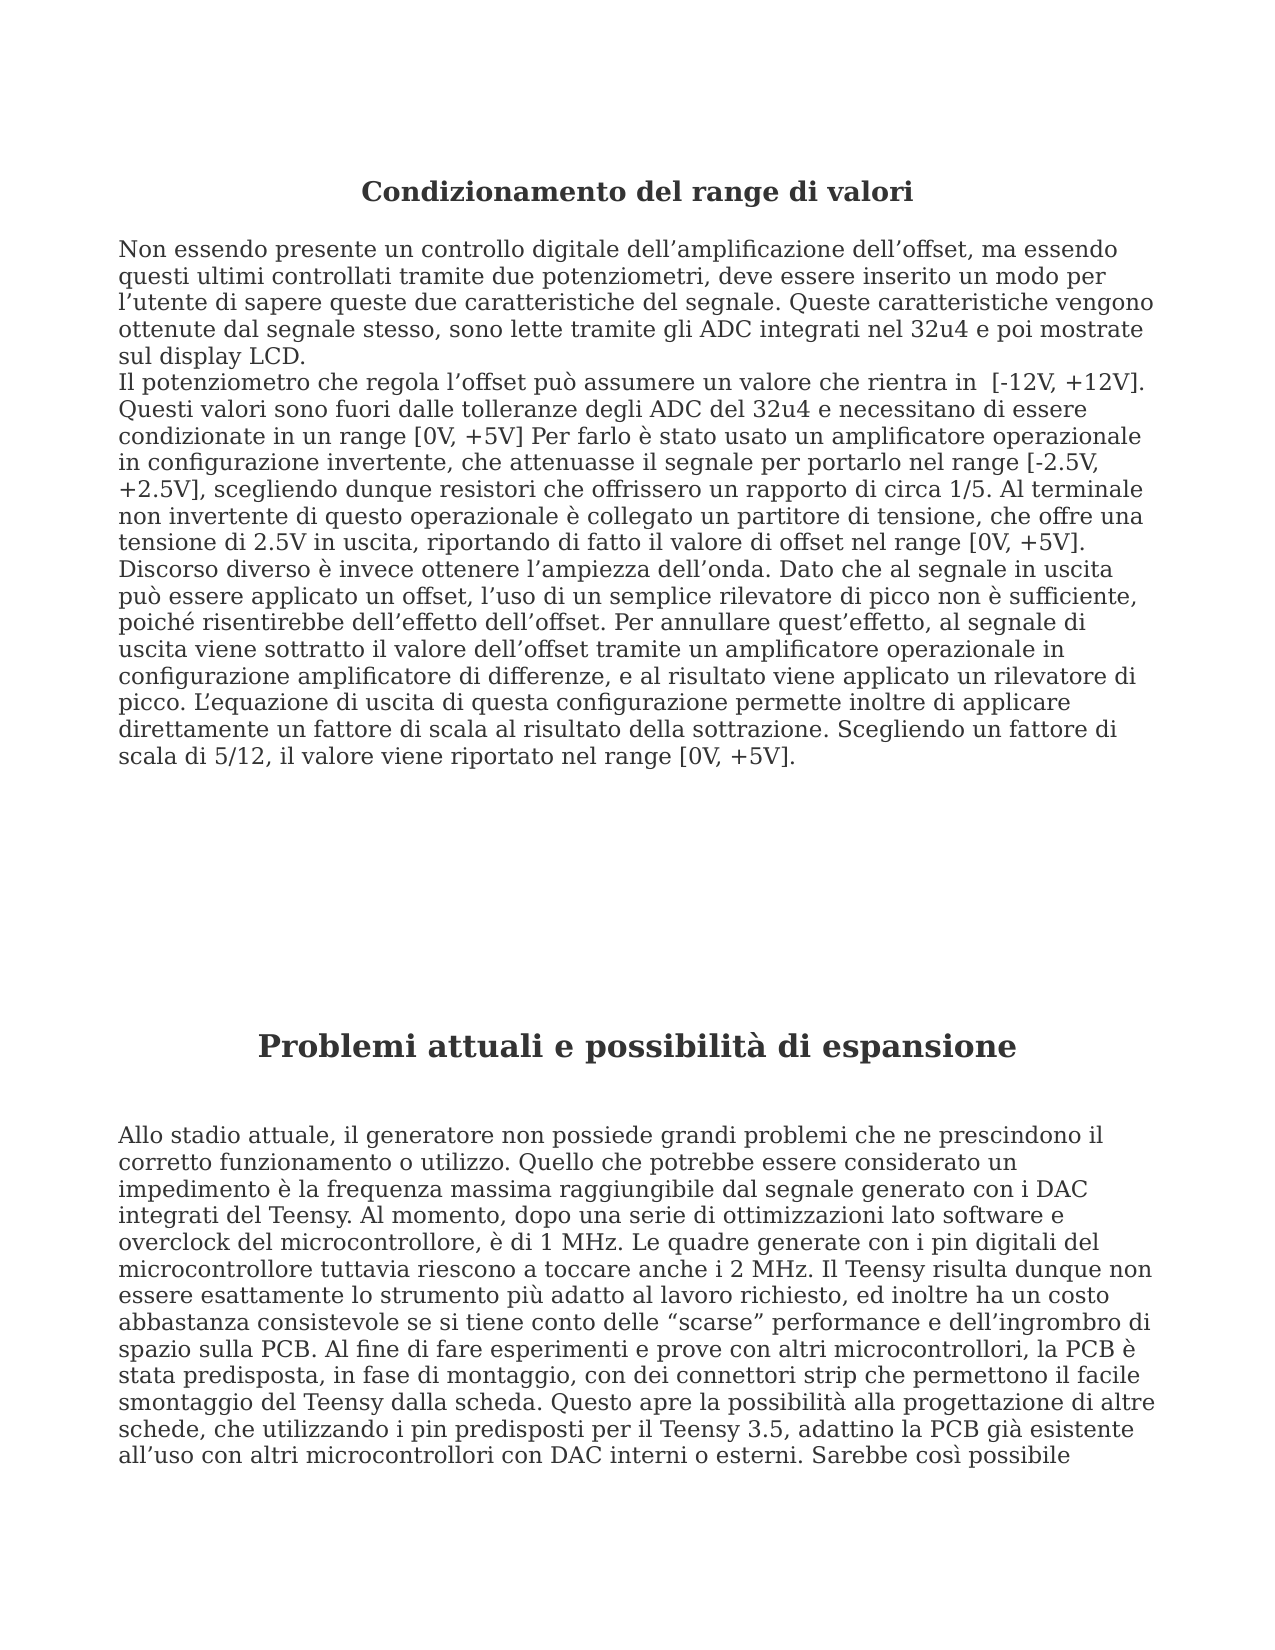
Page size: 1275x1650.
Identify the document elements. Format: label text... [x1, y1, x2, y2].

text Problemi attuali e possibilità di espansione [118, 1028, 1157, 1065]
text Il potenziometro che regola l’offset può assumere un valore che rientra in [-12V, +12V]. Questi valori sono fuori dalle tolleranze degli ADC del 32u4 e necessitano di essere condizionate in un range [0V, +5V] Per farlo è stato usato un amplificatore operazionale in configurazione invertente, che attenuasse il segnale per portarlo nel range [-2.5V, +2.5V], scegliendo dunque resistori che offrissero un rapporto di circa 1/5. Al terminale non invertente di questo operazionale è collegato un partitore di tensione, che offre una tensione di 2.5V in uscita, riportando di fatto il valore di offset nel range [0V, +5V]. [118, 369, 1157, 556]
text Condizionamento del range di valori [118, 176, 1157, 207]
text Allo stadio attuale, il generatore non possiede grandi problemi che ne prescindono il corretto funzionamento o utilizzo. Quello che potrebbe essere considerato un impedimento è la frequenza massima raggiungibile dal segnale generato con i DAC integrati del Teensy. Al momento, dopo una serie di ottimizzazioni lato software e overclock del microcontrollore, è di 1 MHz. Le quadre generate con i pin digitali del microcontrollore tuttavia riescono a toccare anche i 2 MHz. Il Teensy risulta dunque non essere esattamente lo strumento più adatto al lavoro richiesto, ed inoltre ha un costo abbastanza consistevole se si tiene conto delle “scarse” performance e dell’ingrombro di spazio sulla PCB. Al fine di fare esperimenti e prove con altri microcontrollori, la PCB è stata predisposta, in fase di montaggio, con dei connettori strip che permettono il facile smontaggio del Teensy dalla scheda. Questo apre la possibilità alla progettazione di altre schede, che utilizzando i pin predisposti per il Teensy 3.5, adattino la PCB già esistente all’uso con altri microcontrollori con DAC interni o esterni. Sarebbe così possibile [118, 1123, 1157, 1469]
text Discorso diverso è invece ottenere l’ampiezza dell’onda. Dato che al segnale in uscita può essere applicato un offset, l’uso di un semplice rilevatore di picco non è sufficiente, poiché risentirebbe dell’effetto dell’offset. Per annullare quest’effetto, al segnale di uscita viene sottratto il valore dell’offset tramite un amplificatore operazionale in configurazione amplificatore di differenze, e al risultato viene applicato un rilevatore di picco. L’equazione di uscita di questa configurazione permette inoltre di applicare direttamente un fattore di scala al risultato della sottrazione. Scegliendo un fattore di scala di 5/12, il valore viene riportato nel range [0V, +5V]. [118, 556, 1157, 769]
text Non essendo presente un controllo digitale dell’amplificazione dell’offset, ma essendo questi ultimi controllati tramite due potenziometri, deve essere inserito un modo per l’utente di sapere queste due caratteristiche del segnale. Queste caratteristiche vengono ottenute dal segnale stesso, sono lette tramite gli ADC integrati nel 32u4 e poi mostrate sul display LCD. [118, 236, 1157, 369]
